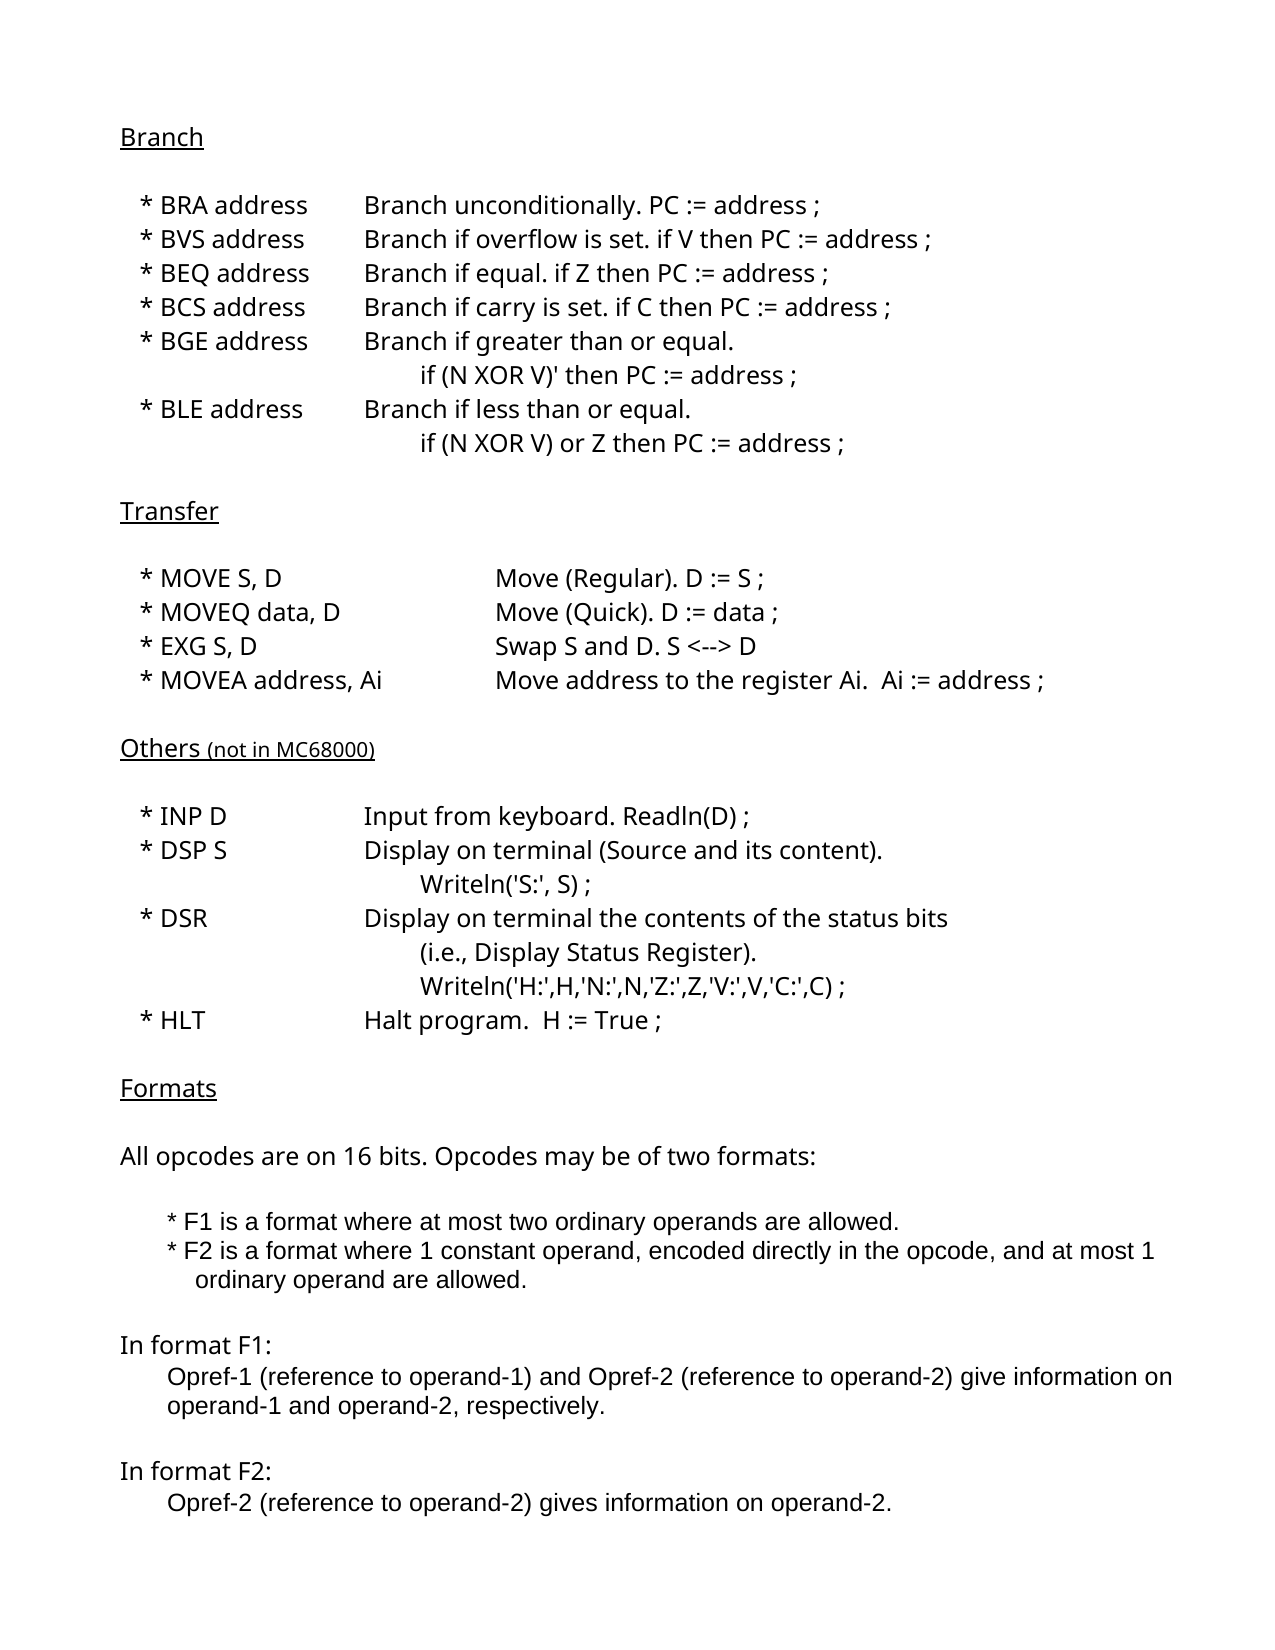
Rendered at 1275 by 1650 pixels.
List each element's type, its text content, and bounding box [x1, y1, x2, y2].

text Opref-1 (reference to operand-1) and Opref-2 (reference to operand-2) give information on operand-1 and operand-2, respectively. [167, 1362, 1185, 1420]
text * BCS address Branch if carry is set. if C then PC := address ; [120, 290, 1185, 324]
text * BGE address Branch if greater than or equal. [120, 324, 1185, 358]
text * MOVEQ data, D Move (Quick). D := data ; [120, 595, 1185, 629]
subtitle Transfer [120, 493, 1185, 527]
text Opref-2 (reference to operand-2) gives information on operand-2. [167, 1488, 1185, 1517]
text * BLE address Branch if less than or equal. [120, 392, 1185, 426]
text if (N XOR V)' then PC := address ; [120, 358, 1185, 392]
text (i.e., Display Status Register). [120, 935, 1185, 969]
text * EXG S, D Swap S and D. S <--> D [120, 629, 1185, 663]
text * HLT Halt program. H := True ; [120, 1003, 1185, 1037]
text * INP D Input from keyboard. Readln(D) ; [120, 799, 1185, 833]
text * MOVEA address, Ai Move address to the register Ai. Ai := address ; [120, 663, 1185, 697]
text * MOVE S, D Move (Regular). D := S ; [120, 561, 1185, 595]
text * F1 is a format where at most two ordinary operands are allowed. [167, 1207, 1185, 1236]
text if (N XOR V) or Z then PC := address ; [120, 426, 1185, 459]
text All opcodes are on 16 bits. Opcodes may be of two formats: [120, 1139, 1185, 1173]
subtitle Formats [120, 1071, 1185, 1105]
text Writeln('H:',H,'N:',N,'Z:',Z,'V:',V,'C:',C) ; [120, 969, 1185, 1003]
text * F2 is a format where 1 constant operand, encoded directly in the opcode, and at most 1 ordinary operand are allowed. [167, 1236, 1185, 1294]
text Others (not in MC68000) [120, 731, 1185, 765]
text Writeln('S:', S) ; [120, 867, 1185, 901]
text In format F2: [120, 1454, 1185, 1488]
text * DSR Display on terminal the contents of the status bits [120, 901, 1185, 935]
subtitle Branch [120, 120, 1185, 154]
text In format F1: [120, 1328, 1185, 1362]
text * BRA address Branch unconditionally. PC := address ; [120, 188, 1185, 222]
text * BEQ address Branch if equal. if Z then PC := address ; [120, 256, 1185, 290]
text * BVS address Branch if overflow is set. if V then PC := address ; [120, 222, 1185, 256]
text * DSP S Display on terminal (Source and its content). [120, 833, 1185, 867]
